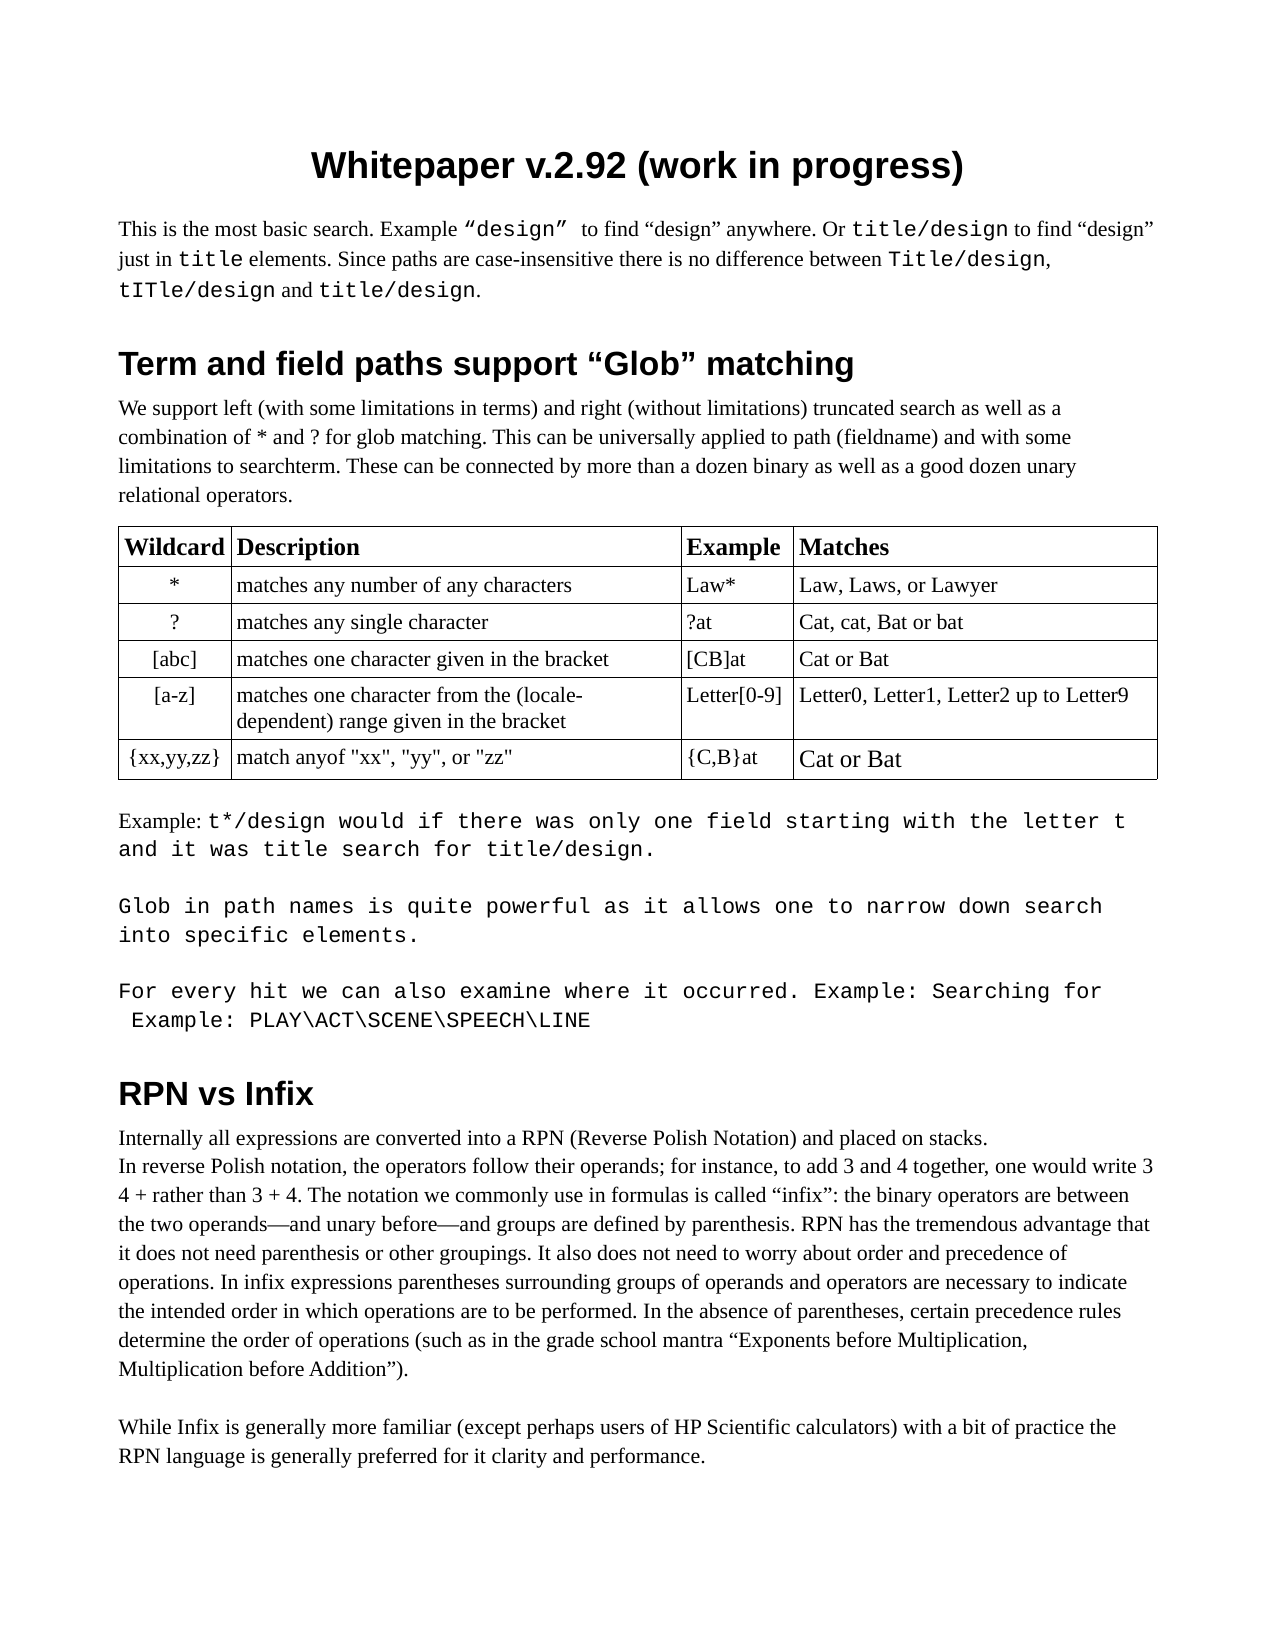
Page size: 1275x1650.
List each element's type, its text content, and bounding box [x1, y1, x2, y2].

table_cell * [119, 567, 231, 603]
text This is the most basic search. Example “design” to find “design” anywhere. Or title/design to find “design” just in title elements. Since paths are case-insensitive there is no difference between Title/design, tITle/design and title/design. [118, 216, 1157, 304]
text Example: t*/design would if there was only one field starting with the letter t and it was title search for title/design. [118, 808, 1157, 863]
table_cell matches one character given in the bracket [232, 641, 681, 677]
table_cell match anyof "xx", "yy", or "zz" [232, 740, 681, 779]
text For every hit we can also examine where it occurred. Example: Searching for [118, 981, 1157, 1006]
table_cell ?at [682, 604, 793, 640]
table_cell matches any number of any characters [232, 567, 681, 603]
subtitle RPN vs Infix [118, 1073, 1157, 1112]
text Internally all expressions are converted into a RPN (Reverse Polish Notation) and placed on stacks. [118, 1124, 1157, 1150]
table_header Example [682, 527, 793, 566]
text Glob in path names is quite powerful as it allows one to narrow down search into specific elements. [118, 895, 1157, 949]
table_cell matches one character from the (locale-dependent) range given in the bracket [232, 678, 681, 738]
table_cell Cat or Bat [794, 641, 1157, 677]
table_cell Letter0, Letter1, Letter2 up to Letter9 [794, 678, 1157, 738]
table_header Matches [794, 527, 1157, 566]
table_cell [abc] [119, 641, 231, 677]
table_cell Letter[0-9] [682, 678, 793, 738]
text We support left (with some limitations in terms) and right (without limitations) truncated search as well as a combination of * and ? for glob matching. This can be universally applied to path (fieldname) and with some limitations to searchterm. These can be connected by more than a dozen binary as well as a good dozen unary relational operators. [118, 395, 1157, 507]
table_cell matches any single character [232, 604, 681, 640]
text While Infix is generally more familiar (except perhaps users of HP Scientific calculators) with a bit of practice the RPN language is generally preferred for it clarity and performance. [118, 1414, 1157, 1468]
table_cell [CB]at [682, 641, 793, 677]
text In reverse Polish notation, the operators follow their operands; for instance, to add 3 and 4 together, one would write 3 4 + rather than 3 + 4. The notation we commonly use in formulas is called “infix”: the binary operators are between the two operands—and unary before—and groups are defined by parenthesis. RPN has the tremendous advantage that it does not need parenthesis or other groupings. It also does not need to worry about order and precedence of operations. In infix expressions parentheses surrounding groups of operands and operators are necessary to indicate the intended order in which operations are to be performed. In the absence of parentheses, certain precedence rules determine the order of operations (such as in the grade school mantra “Exponents before Multiplication, Multiplication before Addition”). [118, 1153, 1157, 1381]
table_cell Law, Laws, or Lawyer [794, 567, 1157, 603]
table_header Wildcard [119, 527, 231, 566]
table_cell [a-z] [119, 678, 231, 738]
table_cell ? [119, 604, 231, 640]
table_cell Law* [682, 567, 793, 603]
text Example: PLAY\ACT\SCENE\SPEECH\LINE [118, 1009, 1157, 1034]
subtitle Term and field paths support “Glob” matching [118, 344, 1157, 383]
table_cell Cat, cat, Bat or bat [794, 604, 1157, 640]
table_cell {xx,yy,zz} [119, 740, 231, 779]
table_header Description [232, 527, 681, 566]
table_cell {C,B}at [682, 740, 793, 779]
table_cell Cat or Bat [794, 740, 1157, 779]
